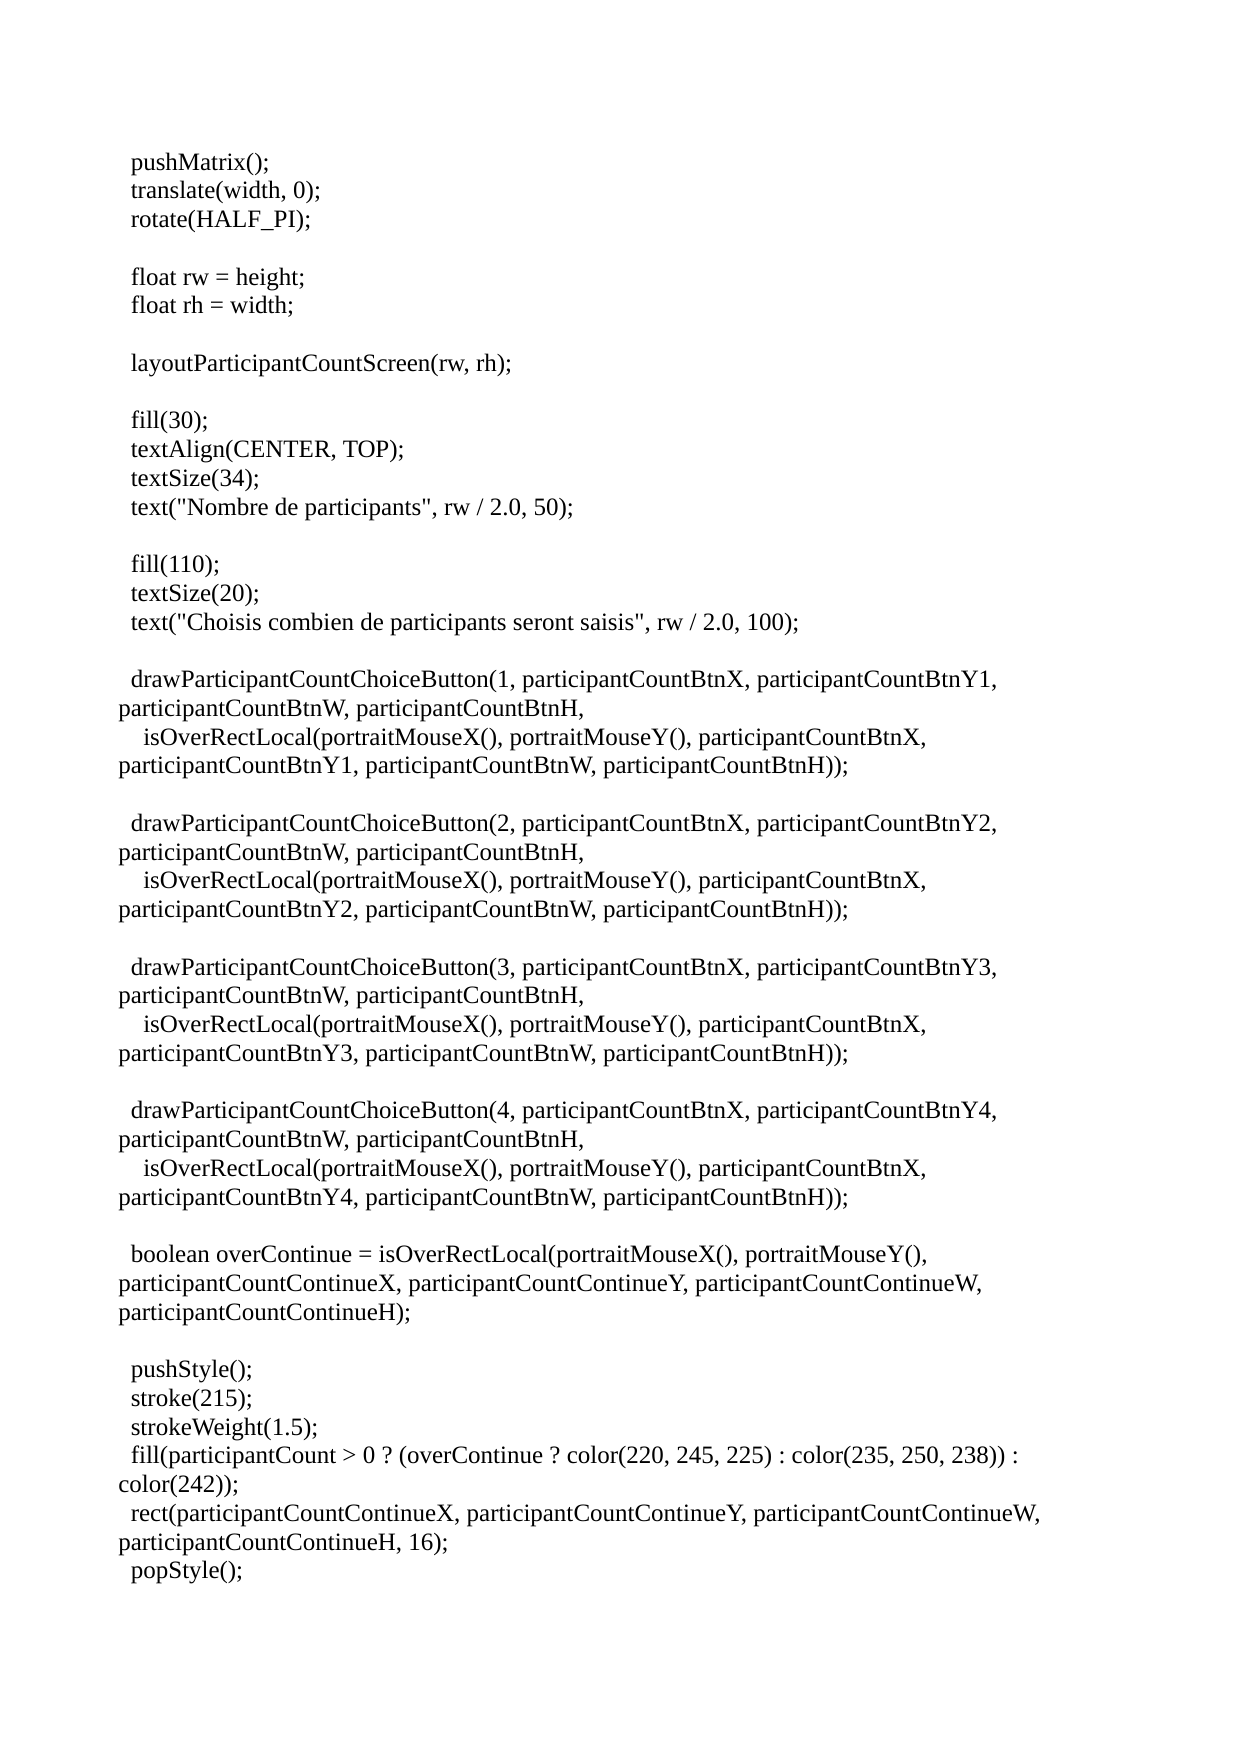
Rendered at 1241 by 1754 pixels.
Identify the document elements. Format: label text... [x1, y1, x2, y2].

text textSize(34); [118, 463, 1122, 492]
text boolean overContinue = isOverRectLocal(portraitMouseX(), portraitMouseY(), participantCountContinueX, participantCountContinueY, participantCountContinueW, participantCountContinueH); [118, 1239, 1122, 1326]
text translate(width, 0); [118, 176, 1122, 204]
text isOverRectLocal(portraitMouseX(), portraitMouseY(), participantCountBtnX, participantCountBtnY2, participantCountBtnW, participantCountBtnH)); [118, 866, 1122, 923]
text isOverRectLocal(portraitMouseX(), portraitMouseY(), participantCountBtnX, participantCountBtnY4, participantCountBtnW, participantCountBtnH)); [118, 1153, 1122, 1211]
text isOverRectLocal(portraitMouseX(), portraitMouseY(), participantCountBtnX, participantCountBtnY1, participantCountBtnW, participantCountBtnH)); [118, 722, 1122, 779]
text isOverRectLocal(portraitMouseX(), portraitMouseY(), participantCountBtnX, participantCountBtnY3, participantCountBtnW, participantCountBtnH)); [118, 1009, 1122, 1067]
text pushMatrix(); [118, 147, 1122, 176]
text float rw = height; [118, 262, 1122, 291]
text text("Choisis combien de participants seront saisis", rw / 2.0, 100); [118, 607, 1122, 636]
text stroke(215); [118, 1383, 1122, 1412]
text drawParticipantCountChoiceButton(3, participantCountBtnX, participantCountBtnY3, participantCountBtnW, participantCountBtnH, [118, 952, 1122, 1009]
text layoutParticipantCountScreen(rw, rh); [118, 348, 1122, 377]
text rotate(HALF_PI); [118, 204, 1122, 233]
text pushStyle(); [118, 1354, 1122, 1383]
text float rh = width; [118, 291, 1122, 319]
text fill(110); [118, 549, 1122, 578]
text drawParticipantCountChoiceButton(2, participantCountBtnX, participantCountBtnY2, participantCountBtnW, participantCountBtnH, [118, 808, 1122, 866]
text textSize(20); [118, 578, 1122, 607]
text popStyle(); [118, 1556, 1122, 1584]
text textAlign(CENTER, TOP); [118, 434, 1122, 463]
text fill(30); [118, 406, 1122, 434]
text strokeWeight(1.5); [118, 1412, 1122, 1441]
text text("Nombre de participants", rw / 2.0, 50); [118, 492, 1122, 521]
text drawParticipantCountChoiceButton(4, participantCountBtnX, participantCountBtnY4, participantCountBtnW, participantCountBtnH, [118, 1096, 1122, 1153]
text drawParticipantCountChoiceButton(1, participantCountBtnX, participantCountBtnY1, participantCountBtnW, participantCountBtnH, [118, 664, 1122, 722]
text fill(participantCount > 0 ? (overContinue ? color(220, 245, 225) : color(235, 250, 238)) : color(242)); [118, 1441, 1122, 1498]
text rect(participantCountContinueX, participantCountContinueY, participantCountContinueW, participantCountContinueH, 16); [118, 1498, 1122, 1556]
